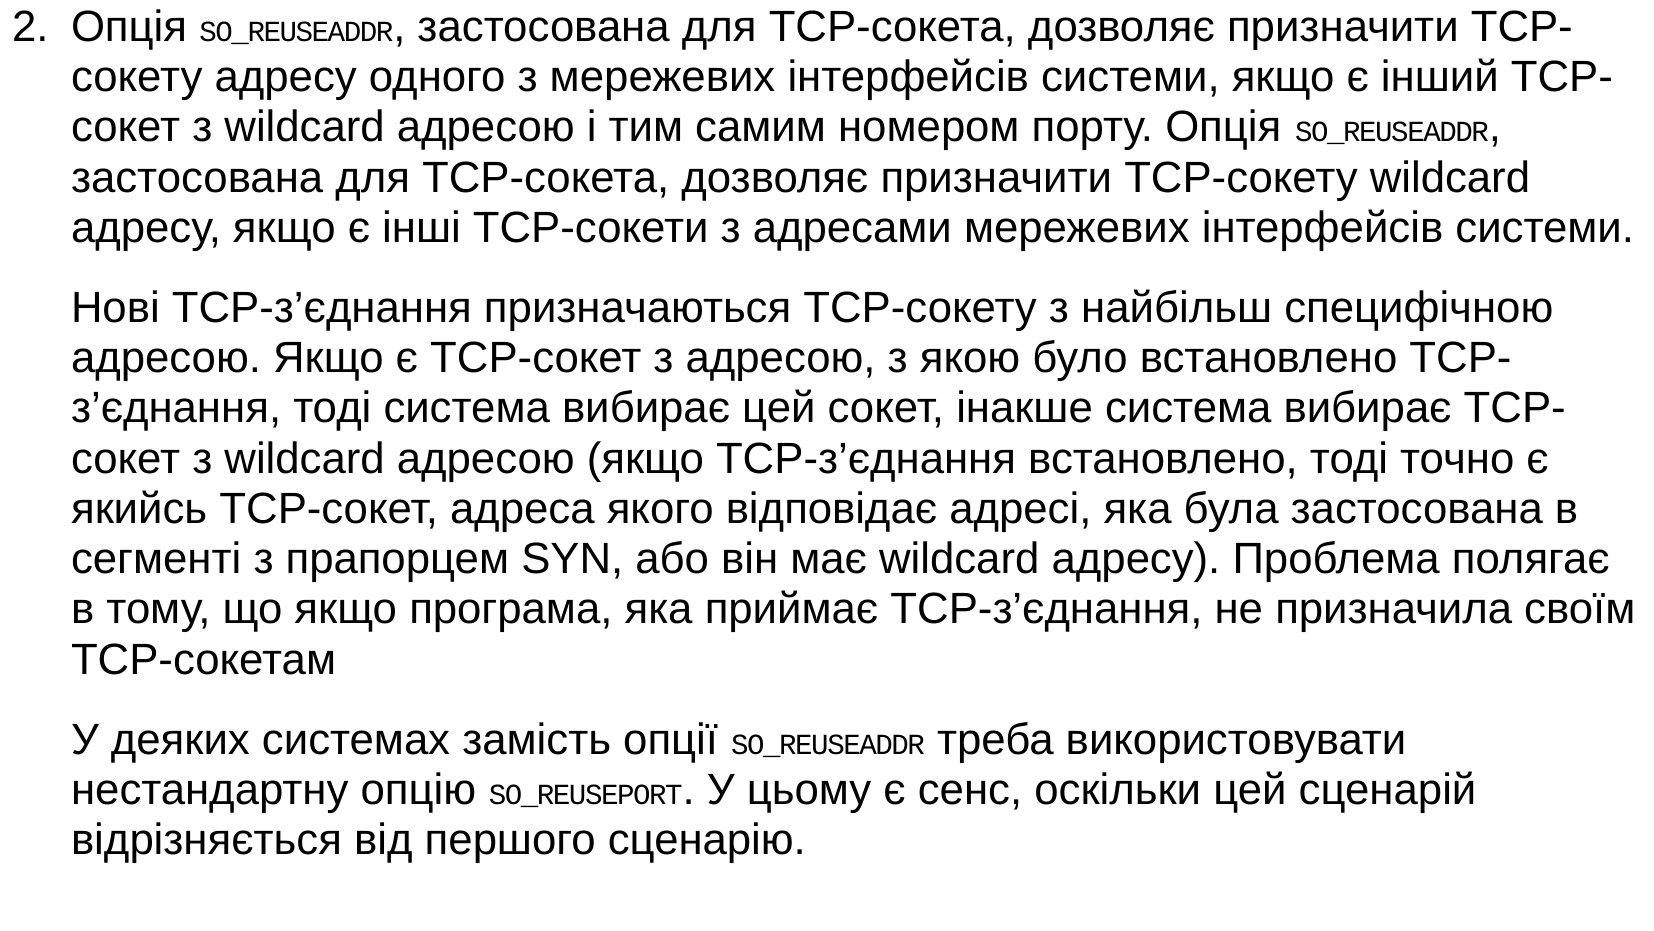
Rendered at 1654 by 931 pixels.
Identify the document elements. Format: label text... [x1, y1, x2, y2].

list Опція SO_REUSEADDR, застосована для TCP-сокета, дозволяє призначити TCP-сокету адресу одного з мережевих інтерфейсів системи, якщо є інший TCP-сокет з wildcard адресою і тим самим номером порту. Опція SO_REUSEADDR, застосована для TCP-сокета, дозволяє призначити TCP-сокету wildcard адресу, якщо є інші TCP-сокети з адресами мережевих інтерфейсів системи. [12, 0, 1642, 252]
list Нові TCP-з’єднання призначаються TCP-сокету з найбільш специфічною адресою. Якщо є TCP-сокет з адресою, з якою було встановлено TCP-з’єднання, тоді система вибирає цей сокет, інакше система вибирає TCP-сокет з wildcard адресою (якщо TCP-з’єднання встановлено, тоді точно є якийсь TCP-сокет, адреса якого відповідає адресі, яка була застосована в сегменті з прапорцем SYN, або він має wildcard адресу). Проблема полягає в тому, що якщо програма, яка приймає TCP-з’єднання, не призначила своїм TCP-сокетам [12, 281, 1642, 683]
list У деяких системах замість опції SO_REUSEADDR треба використовувати нестандартну опцію SO_REUSEPORT. У цьому є сенс, оскільки цей сценарій відрізняється від першого сценарію. [12, 713, 1642, 864]
